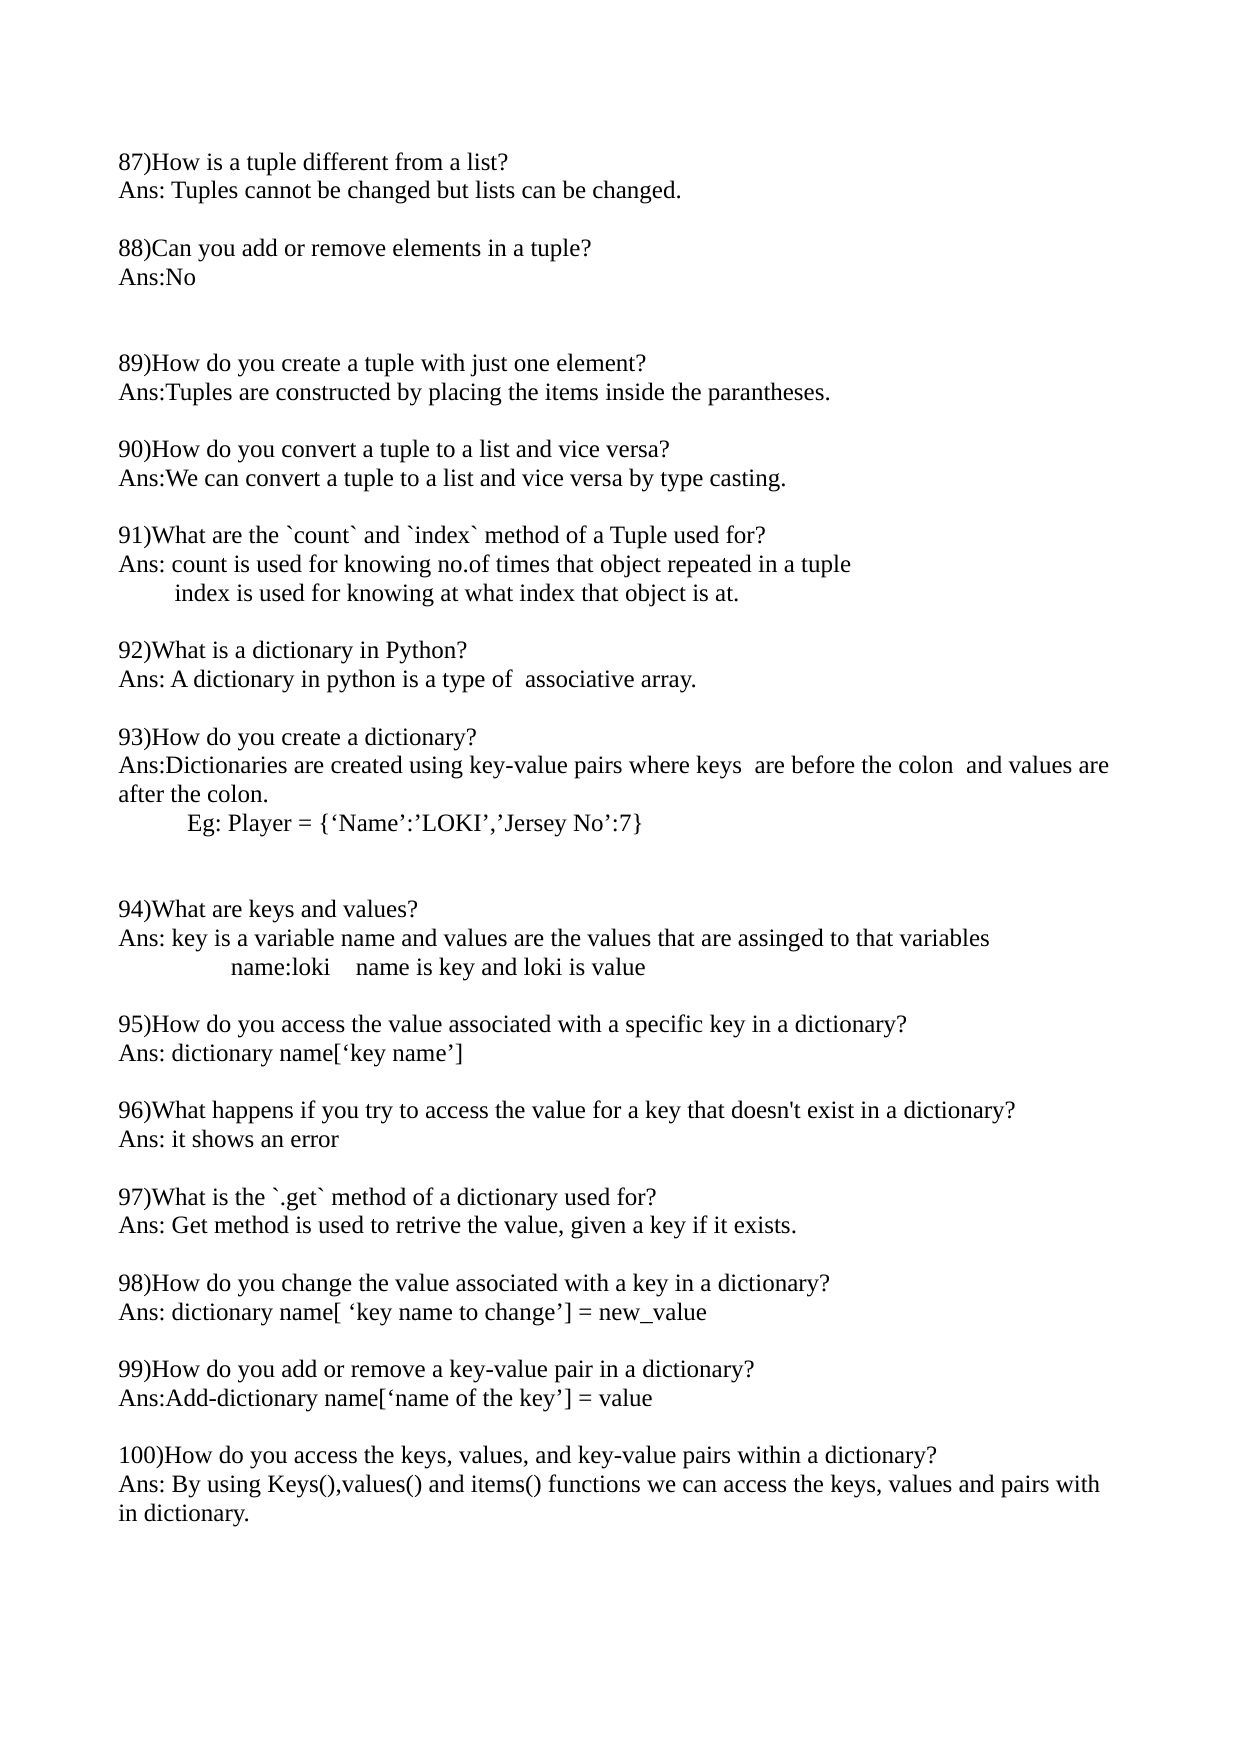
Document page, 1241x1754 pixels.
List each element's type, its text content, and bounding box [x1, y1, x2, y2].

text Ans: key is a variable name and values are the values that are assinged to that variables [118, 923, 1122, 952]
text 93)How do you create a dictionary? [118, 722, 1122, 751]
text 88)Can you add or remove elements in a tuple? [118, 233, 1122, 262]
text index is used for knowing at what index that object is at. [118, 578, 1122, 607]
text Ans:No [118, 262, 1122, 291]
text 91)What are the `count` and `index` method of a Tuple used for? [118, 521, 1122, 549]
text 87)How is a tuple different from a list? [118, 147, 1122, 176]
text 92)What is a dictionary in Python? [118, 636, 1122, 664]
text Ans: it shows an error [118, 1124, 1122, 1153]
text Ans:Dictionaries are created using key-value pairs where keys are before the colon and values are after the colon. [118, 751, 1122, 808]
text Eg: Player = {‘Name’:’LOKI’,’Jersey No’:7} [118, 808, 1122, 837]
text 96)What happens if you try to access the value for a key that doesn't exist in a dictionary? [118, 1096, 1122, 1124]
text Ans:Add-dictionary name[‘name of the key’] = value [118, 1383, 1122, 1412]
text 98)How do you change the value associated with a key in a dictionary? [118, 1268, 1122, 1297]
text 95)How do you access the value associated with a specific key in a dictionary? [118, 1009, 1122, 1038]
text Ans: dictionary name[‘key name’] [118, 1038, 1122, 1067]
text name:loki name is key and loki is value [118, 952, 1122, 981]
text 94)What are keys and values? [118, 894, 1122, 923]
text Ans: dictionary name[ ‘key name to change’] = new_value [118, 1297, 1122, 1326]
text 99)How do you add or remove a key-value pair in a dictionary? [118, 1354, 1122, 1383]
text Ans: Get method is used to retrive the value, given a key if it exists. [118, 1211, 1122, 1239]
text 97)What is the `.get` method of a dictionary used for? [118, 1182, 1122, 1211]
text Ans: A dictionary in python is a type of associative array. [118, 664, 1122, 693]
text Ans:We can convert a tuple to a list and vice versa by type casting. [118, 463, 1122, 492]
text Ans: Tuples cannot be changed but lists can be changed. [118, 176, 1122, 204]
text Ans: count is used for knowing no.of times that object repeated in a tuple [118, 549, 1122, 578]
text 90)How do you convert a tuple to a list and vice versa? [118, 434, 1122, 463]
text Ans:Tuples are constructed by placing the items inside the parantheses. [118, 377, 1122, 406]
text 100)How do you access the keys, values, and key-value pairs within a dictionary? [118, 1441, 1122, 1469]
text 89)How do you create a tuple with just one element? [118, 348, 1122, 377]
text Ans: By using Keys(),values() and items() functions we can access the keys, values and pairs with in dictionary. [118, 1469, 1122, 1527]
